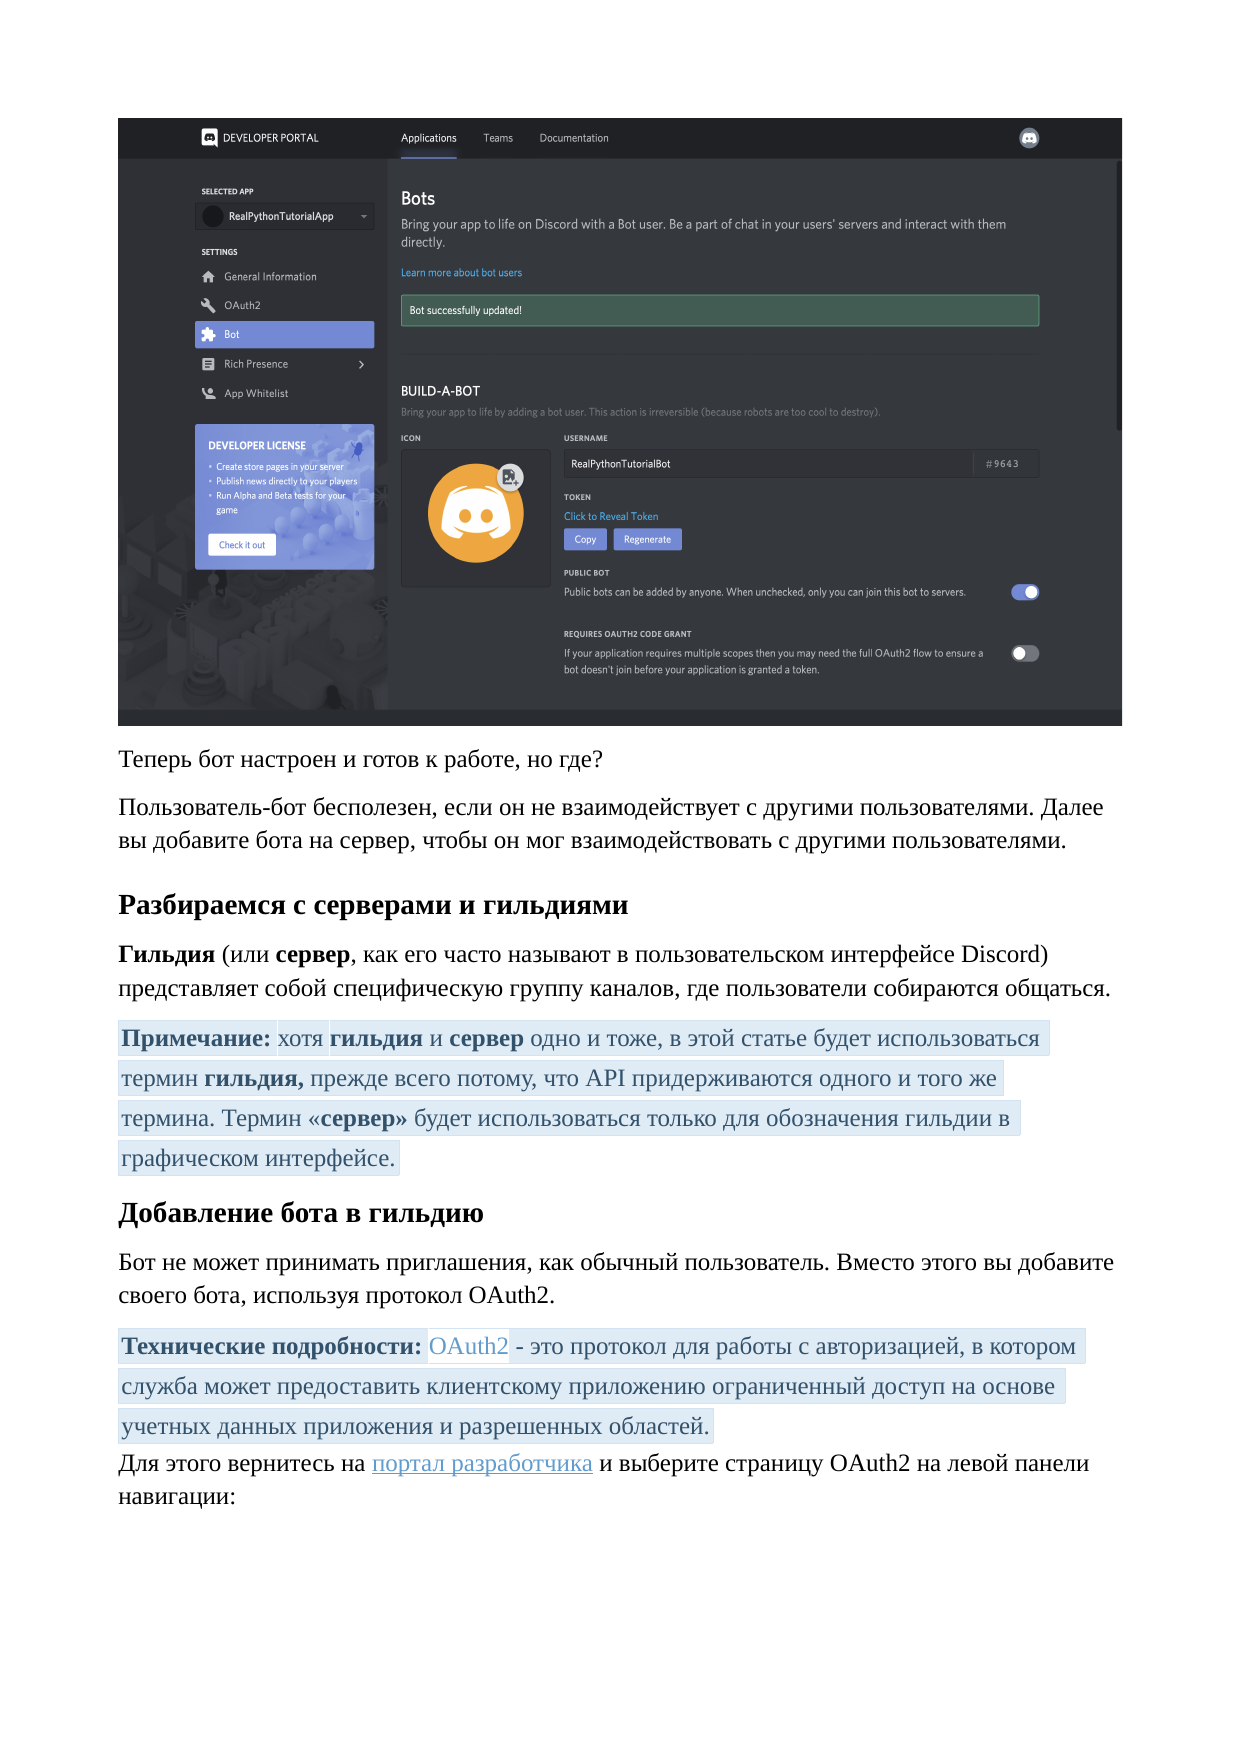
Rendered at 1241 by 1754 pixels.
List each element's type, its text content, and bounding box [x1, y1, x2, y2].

subtitle Разбираемся с cерверами и гильдиями [118, 887, 1122, 920]
text Для этого вернитесь на портал разработчика и выберите страницу OAuth2 на левой панели навигации: [118, 1448, 1122, 1510]
picture [118, 118, 1123, 726]
text Бот не может принимать приглашения, как обычный пользователь. Вместо этого вы добавите своего бота, используя протокол OAuth2. [118, 1247, 1122, 1309]
text Теперь бот настроен и готов к работе, но где? [118, 744, 1122, 773]
text Примечание: хотя гильдия и сервер одно и тоже, в этой статье будет использоваться термин гильдия, прежде всего потому, что API придерживаются одного и того же термина. Термин «сервер» будет использоваться только для обозначения гильдии в графическом интерфейсе. [118, 1020, 1122, 1175]
subtitle Добавление бота в гильдию [118, 1195, 1122, 1228]
text Гильдия (или сервер, как его часто называют в пользовательском интерфейсе Discord) представляет собой специфическую группу каналов, где пользователи собираются общаться. [118, 939, 1122, 1001]
text Пользователь-бот бесполезен, если он не взаимодействует с другими пользователями. Далее вы добавите бота на сервер, чтобы он мог взаимодействовать с другими пользователями. [118, 792, 1122, 853]
text Технические подробности: OAuth2 - это протокол для работы с авторизацией, в котором служба может предоставить клиентскому приложению ограниченный доступ на основе учетных данных приложения и разрешенных областей. [118, 1328, 1122, 1443]
